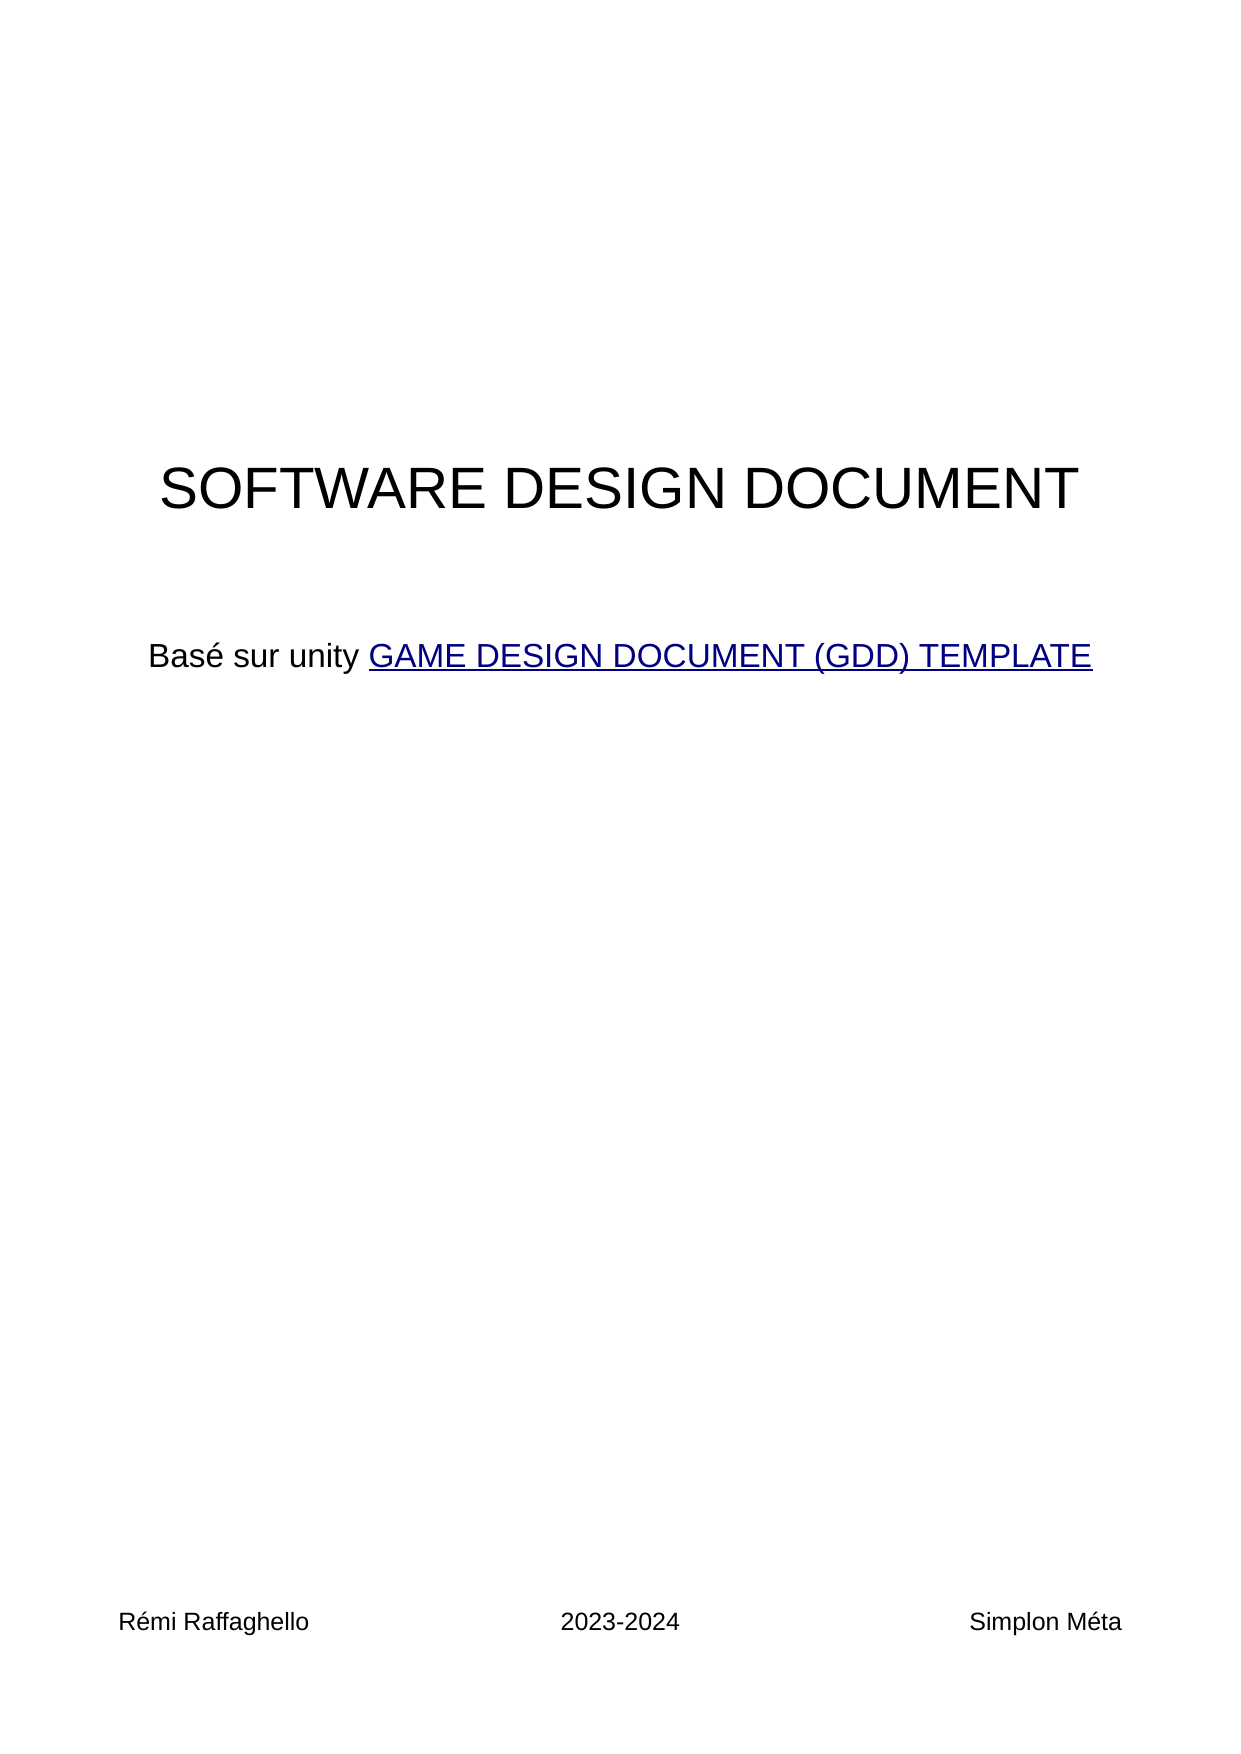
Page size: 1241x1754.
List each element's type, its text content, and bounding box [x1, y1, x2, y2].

text Basé sur unity GAME DESIGN DOCUMENT (GDD) TEMPLATE [118, 636, 1122, 674]
text SOFTWARE DESIGN DOCUMENT [118, 453, 1122, 521]
